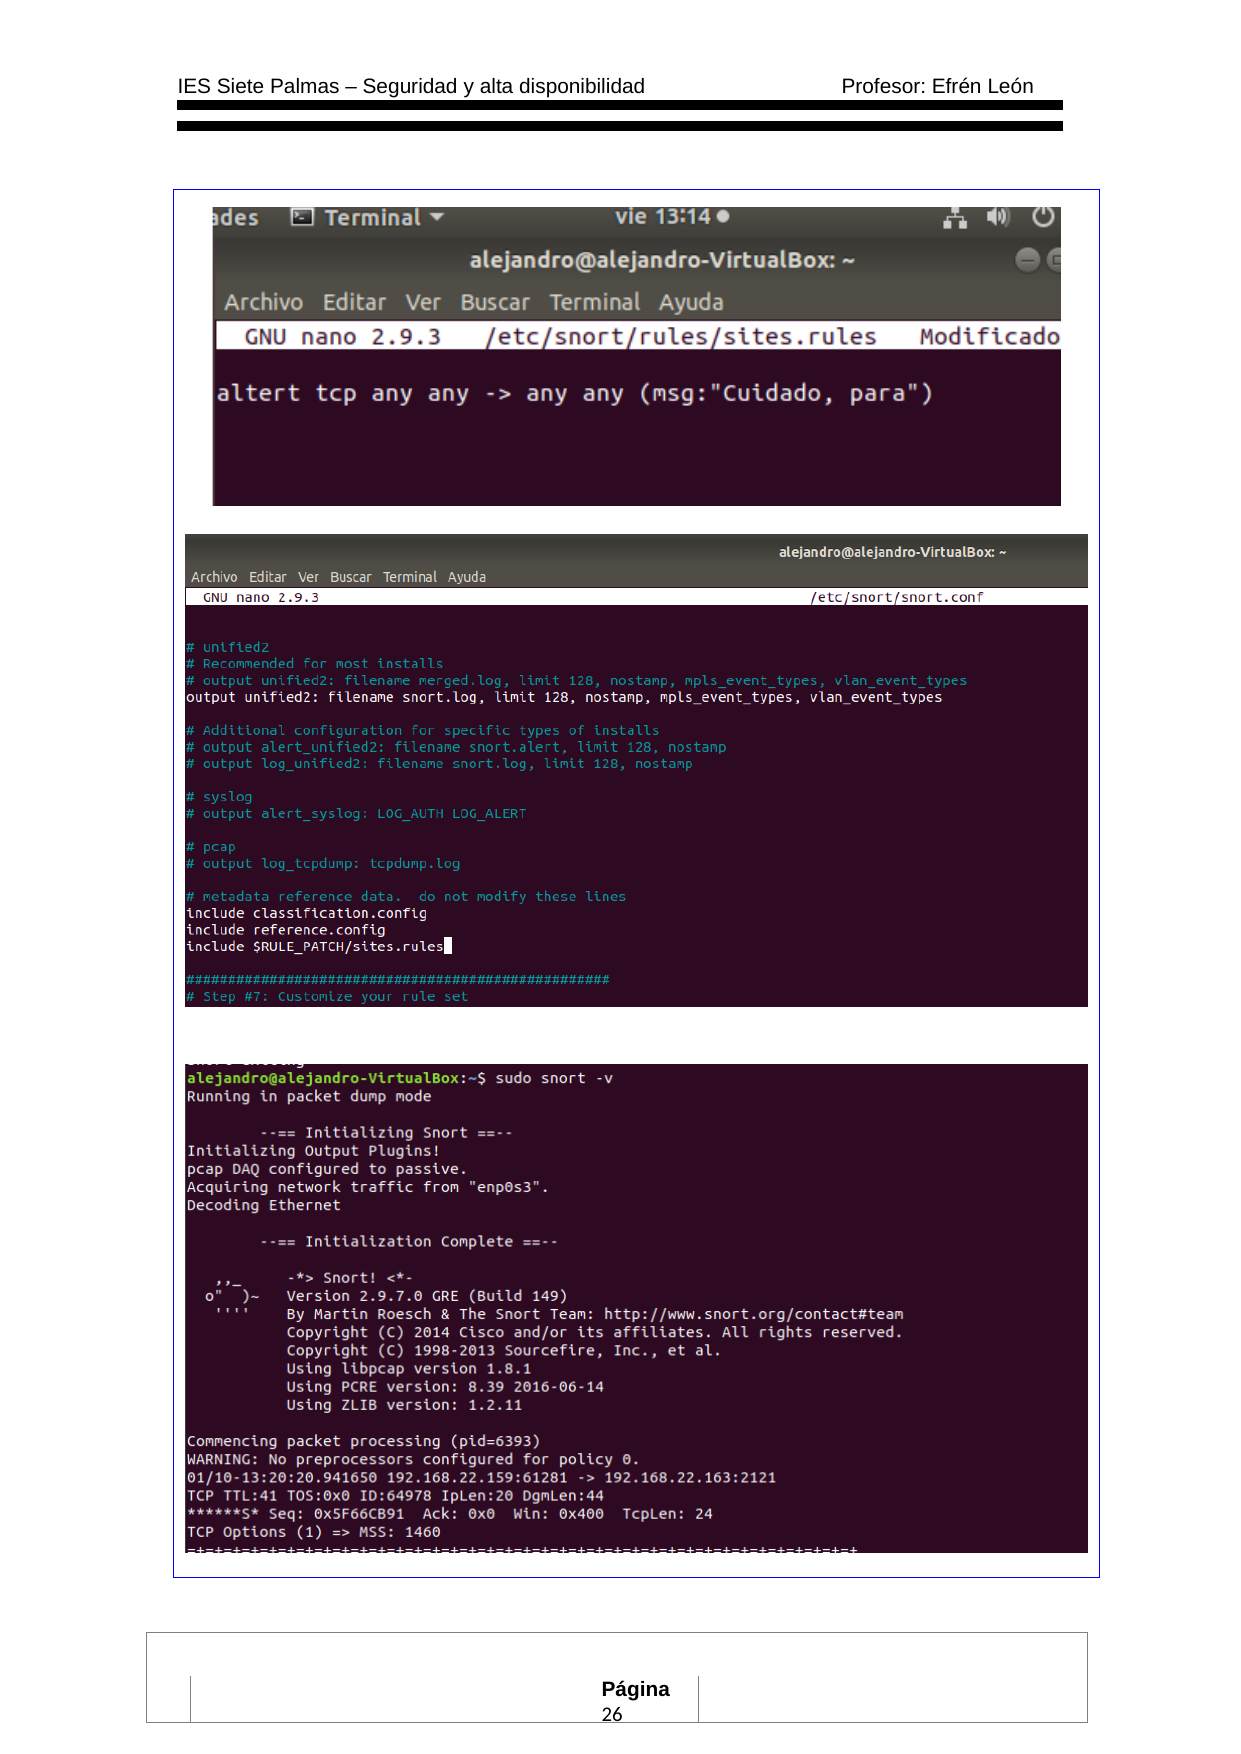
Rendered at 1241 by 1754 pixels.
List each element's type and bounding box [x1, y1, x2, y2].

picture [185, 1064, 1088, 1553]
picture [212, 207, 1061, 506]
table_header [174, 190, 1099, 1577]
picture [185, 534, 1088, 1007]
